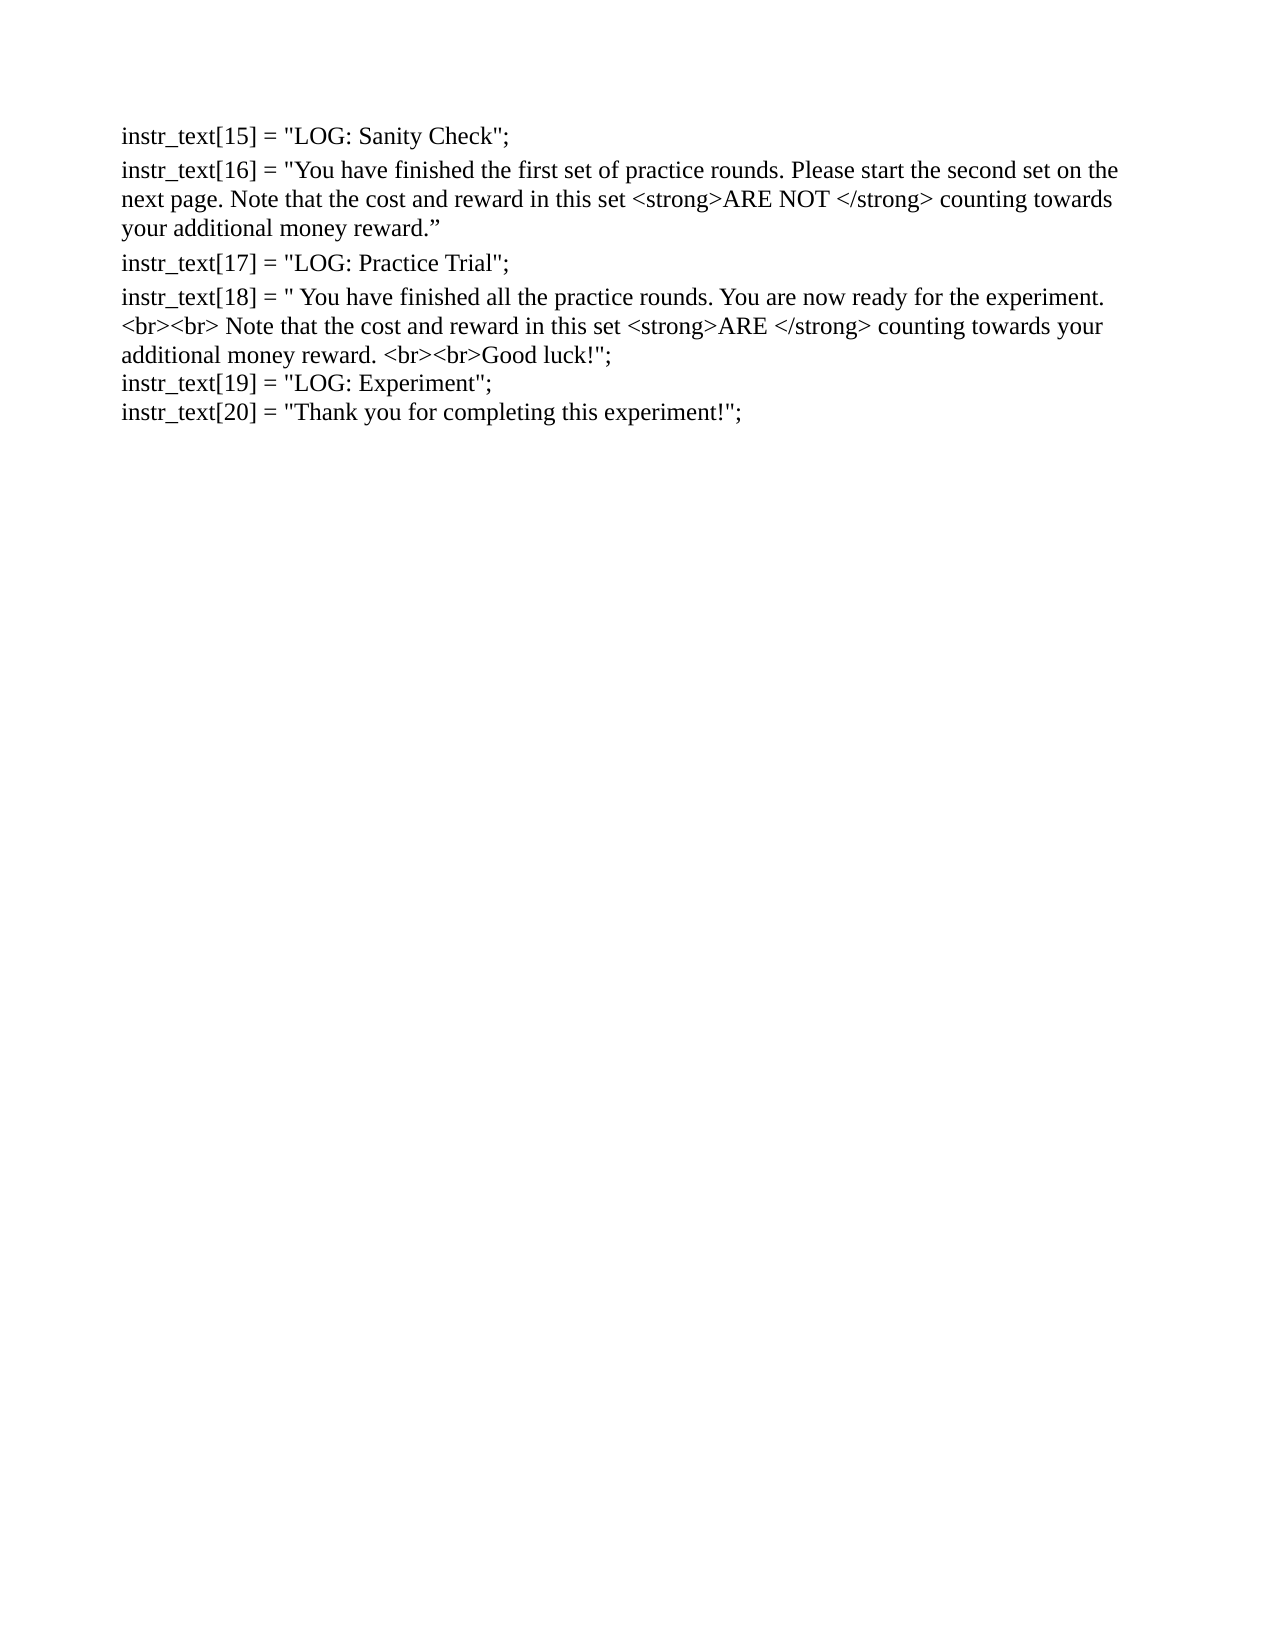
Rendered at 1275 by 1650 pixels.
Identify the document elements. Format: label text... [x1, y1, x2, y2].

table_header instr_text[17] = "LOG: Practice Trial"; [118, 245, 1051, 279]
table_header instr_text[16] = "You have finished the first set of practice rounds. Please start the second set on the next page. Note that the cost and reward in this set <strong>ARE NOT </strong> counting towards your additional money reward.” [118, 153, 1157, 245]
table_header instr_text[18] = " You have finished all the practice rounds. You are now ready for the experiment. <br><br> Note that the cost and reward in this set <strong>ARE </strong> counting towards your additional money reward. <br><br>Good luck!"; instr_text[19] = "LOG: Experiment"; instr_text[20] = "Thank you for completing this experiment!"; [118, 279, 1173, 429]
table_header instr_text[15] = "LOG: Sanity Check"; [118, 118, 996, 153]
